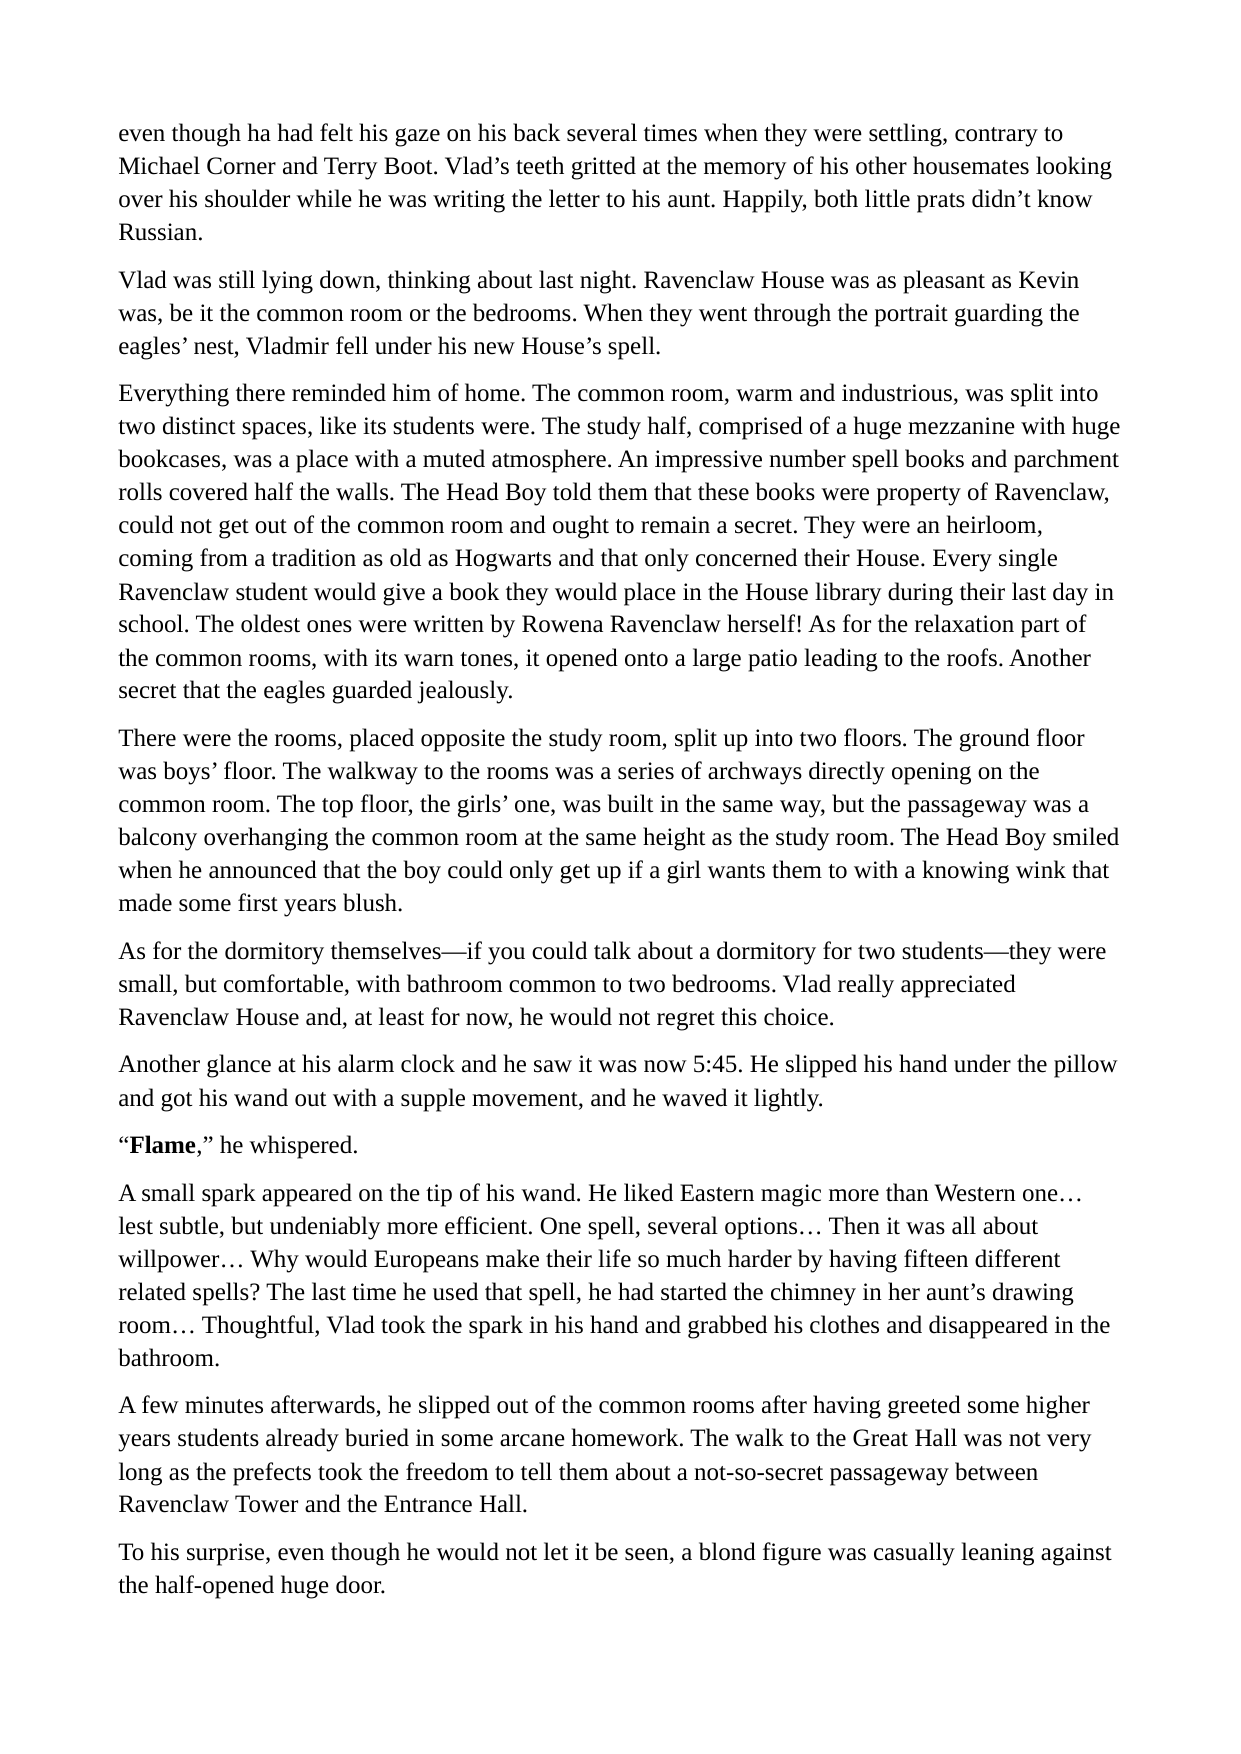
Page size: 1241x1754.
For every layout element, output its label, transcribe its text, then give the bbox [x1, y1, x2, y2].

text Another glance at his alarm clock and he saw it was now 5:45. He slipped his hand under the pillow and got his wand out with a supple movement, and he waved it lightly. [118, 1049, 1122, 1111]
text “Flame,” he whispered. [118, 1130, 1122, 1159]
text As for the dormitory themselves—if you could talk about a dormitory for two students—they were small, but comfortable, with bathroom common to two bedrooms. Vlad really appreciated Ravenclaw House and, at least for now, he would not regret this choice. [118, 936, 1122, 1031]
text A small spark appeared on the tip of his wand. He liked Eastern magic more than Western one… lest subtle, but undeniably more efficient. One spell, several options… Then it was all about willpower… Why would Europeans make their life so much harder by having fifteen different related spells? The last time he used that spell, he had started the chimney in her aunt’s drawing room… Thoughtful, Vlad took the spark in his hand and grabbed his clothes and disappeared in the bathroom. [118, 1178, 1122, 1372]
text Vlad was still lying down, thinking about last night. Ravenclaw House was as pleasant as Kevin was, be it the common room or the bedrooms. When they went through the portrait guarding the eagles’ nest, Vladmir fell under his new House’s spell. [118, 265, 1122, 359]
text To his surprise, even though he would not let it be seen, a blond figure was casually leaning against the half-opened huge door. [118, 1537, 1122, 1599]
text even though ha had felt his gaze on his back several times when they were settling, contrary to Michael Corner and Terry Boot. Vlad’s teeth gritted at the memory of his other housemates looking over his shoulder while he was writing the letter to his aunt. Happily, both little prats didn’t know Russian. [118, 118, 1122, 246]
text A few minutes afterwards, he slipped out of the common rooms after having greeted some higher years students already buried in some arcane homework. The walk to the Great Hall was not very long as the prefects took the freedom to tell them about a not-so-secret passageway between Ravenclaw Tower and the Entrance Hall. [118, 1391, 1122, 1518]
text There were the rooms, placed opposite the study room, split up into two floors. The ground floor was boys’ floor. The walkway to the rooms was a series of archways directly opening on the common room. The top floor, the girls’ one, was built in the same way, but the passageway was a balcony overhanging the common room at the same height as the study room. The Head Boy smiled when he announced that the boy could only get up if a girl wants them to with a knowing wink that made some first years blush. [118, 723, 1122, 917]
text Everything there reminded him of home. The common room, warm and industrious, was split into two distinct spaces, like its students were. The study half, comprised of a huge mezzanine with huge bookcases, was a place with a muted atmosphere. An impressive number spell books and parchment rolls covered half the walls. The Head Boy told them that these books were property of Ravenclaw, could not get out of the common room and ought to remain a secret. They were an heirloom, coming from a tradition as old as Hogwarts and that only concerned their House. Every single Ravenclaw student would give a book they would place in the House library during their last day in school. The oldest ones were written by Rowena Ravenclaw herself! As for the relaxation part of the common rooms, with its warn tones, it opened onto a large patio leading to the roofs. Another secret that the eagles guarded jealously. [118, 378, 1122, 704]
